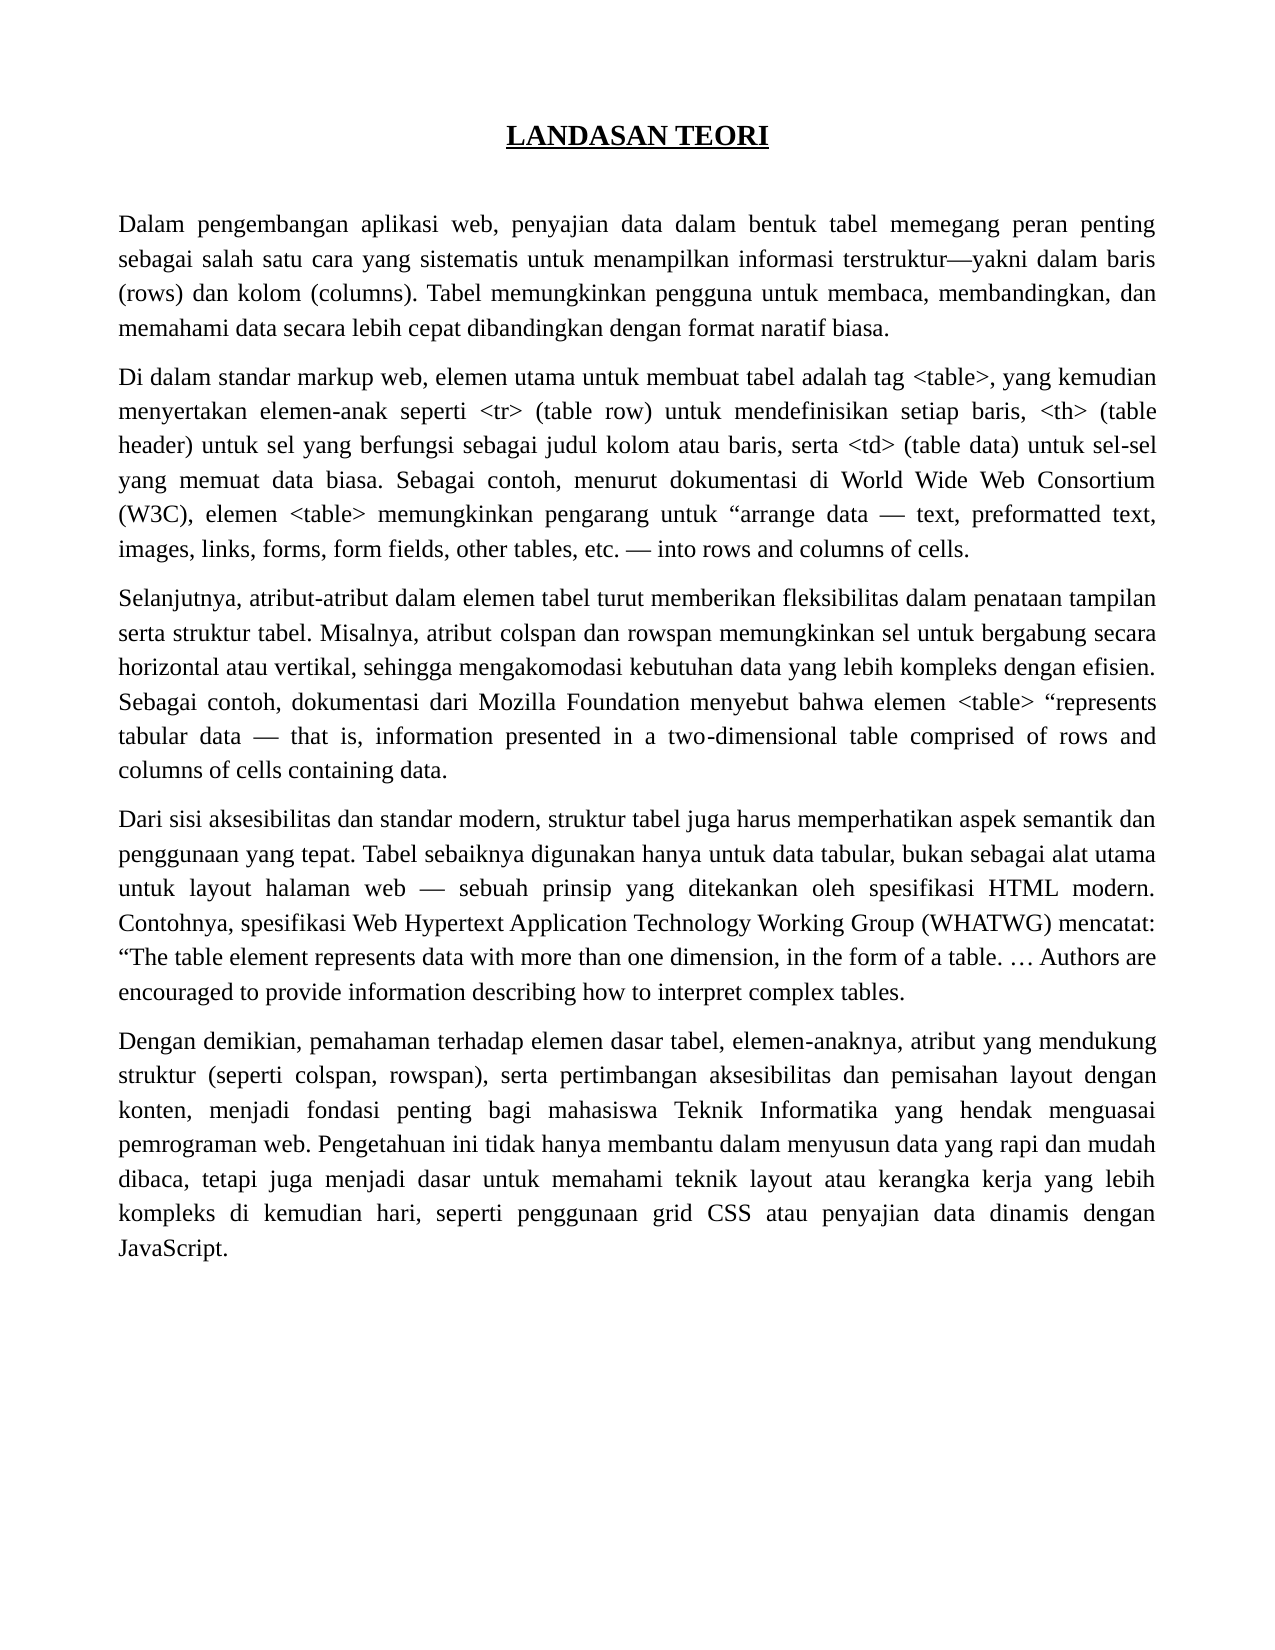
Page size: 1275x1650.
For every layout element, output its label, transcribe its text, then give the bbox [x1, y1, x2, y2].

text Dalam pengembangan aplikasi web, penyajian data dalam bentuk tabel memegang peran penting sebagai salah satu cara yang sistematis untuk menampilkan informasi terstruktur—yakni dalam baris (rows) dan kolom (columns). Tabel memungkinkan pengguna untuk membaca, membandingkan, dan memahami data secara lebih cepat dibandingkan dengan format naratif biasa. [118, 209, 1157, 341]
text Selanjutnya, atribut‑atribut dalam elemen tabel turut memberikan fleksibilitas dalam penataan tampilan serta struktur tabel. Misalnya, atribut colspan dan rowspan memungkinkan sel untuk bergabung secara horizontal atau vertikal, sehingga mengakomodasi kebutuhan data yang lebih kompleks dengan efisien. Sebagai contoh, dokumentasi dari Mozilla Foundation menyebut bahwa elemen <table> “represents tabular data — that is, information presented in a two‑dimensional table comprised of rows and columns of cells containing data. [118, 583, 1157, 784]
text LANDASAN TEORI [118, 118, 1157, 152]
text Di dalam standar markup web, elemen utama untuk membuat tabel adalah tag <table>, yang kemudian menyertakan elemen‑anak seperti <tr> (table row) untuk mendefinisikan setiap baris, <th> (table header) untuk sel yang berfungsi sebagai judul kolom atau baris, serta <td> (table data) untuk sel‑sel yang memuat data biasa. Sebagai contoh, menurut dokumentasi di World Wide Web Consortium (W3C), elemen <table> memungkinkan pengarang untuk “arrange data — text, preformatted text, images, links, forms, form fields, other tables, etc. — into rows and columns of cells. [118, 362, 1157, 563]
text Dengan demikian, pemahaman terhadap elemen dasar tabel, elemen‑anaknya, atribut yang mendukung struktur (seperti colspan, rowspan), serta pertimbangan aksesibilitas dan pemisahan layout dengan konten, menjadi fondasi penting bagi mahasiswa Teknik Informatika yang hendak menguasai pemrograman web. Pengetahuan ini tidak hanya membantu dalam menyusun data yang rapi dan mudah dibaca, tetapi juga menjadi dasar untuk memahami teknik layout atau kerangka kerja yang lebih kompleks di kemudian hari, seperti penggunaan grid CSS atau penyajian data dinamis dengan JavaScript. [118, 1026, 1157, 1262]
text Dari sisi aksesibilitas dan standar modern, struktur tabel juga harus memperhatikan aspek semantik dan penggunaan yang tepat. Tabel sebaiknya digunakan hanya untuk data tabular, bukan sebagai alat utama untuk layout halaman web — sebuah prinsip yang ditekankan oleh spesifikasi HTML modern. Contohnya, spesifikasi Web Hypertext Application Technology Working Group (WHATWG) mencatat: “The table element represents data with more than one dimension, in the form of a table. … Authors are encouraged to provide information describing how to interpret complex tables. [118, 804, 1157, 1006]
